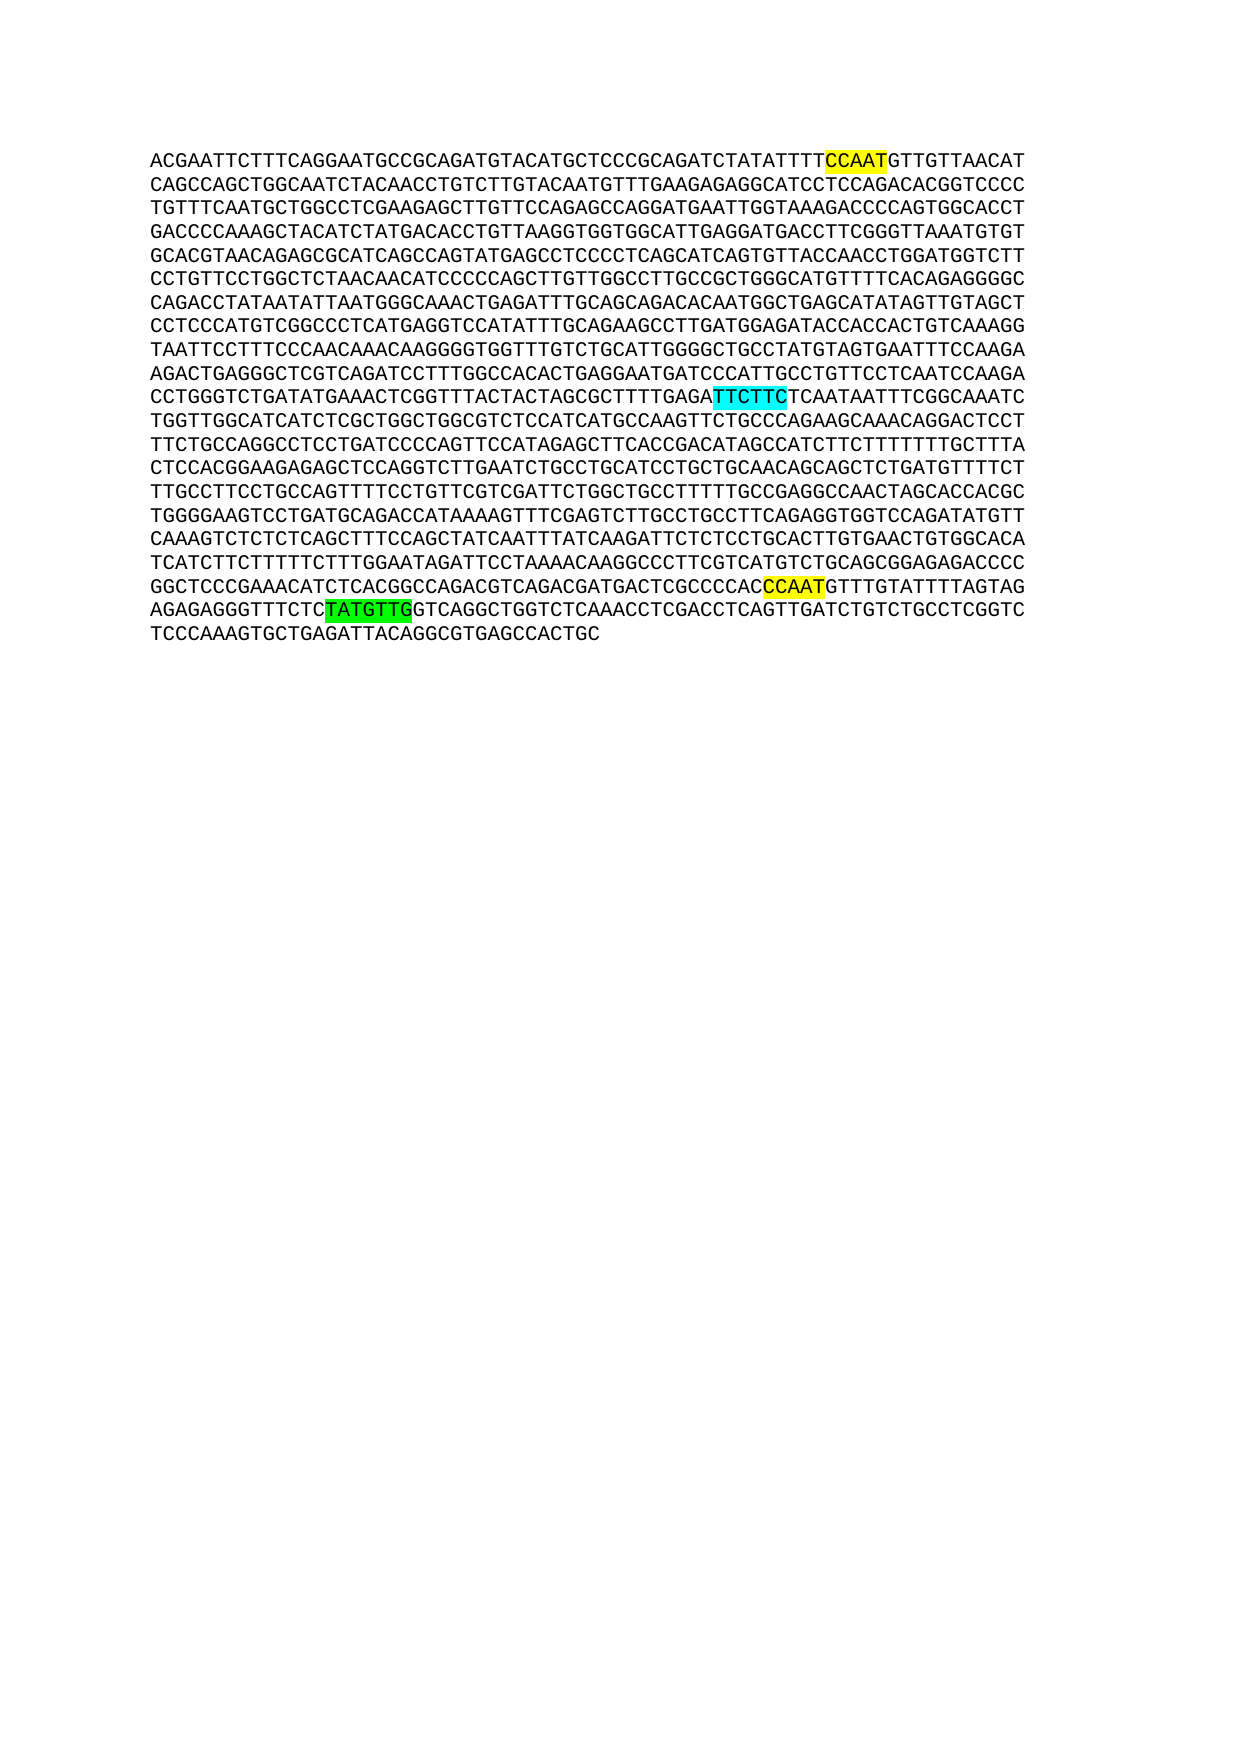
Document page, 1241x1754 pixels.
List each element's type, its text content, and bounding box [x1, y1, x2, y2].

text CCTGTTCCTGGCTCTAACAACATCCCCCAGCTTGTTGGCCTTGCCGCTGGGCATGTTTTCACAGAGGGGC [150, 268, 1090, 292]
text TTCTGCCAGGCCTCCTGATCCCCAGTTCCATAGAGCTTCACCGACATAGCCATCTTCTTTTTTTGCTTTA [150, 434, 1090, 457]
text CCTGGGTCTGATATGAAACTCGGTTTACTACTAGCGCTTTTGAGATTCTTCTCAATAATTTCGGCAAATC [150, 386, 1090, 410]
text GGCTCCCGAAACATCTCACGGCCAGACGTCAGACGATGACTCGCCCCACCCAATGTTTGTATTTTAGTAG [150, 576, 1090, 599]
text CAGCCAGCTGGCAATCTACAACCTGTCTTGTACAATGTTTGAAGAGAGGCATCCTCCAGACACGGTCCCC [150, 174, 1090, 197]
text AGAGAGGGTTTCTCTATGTTGGTCAGGCTGGTCTCAAACCTCGACCTCAGTTGATCTGTCTGCCTCGGTC [150, 599, 1090, 623]
text CAGACCTATAATATTAATGGGCAAACTGAGATTTGCAGCAGACACAATGGCTGAGCATATAGTTGTAGCT [150, 292, 1090, 316]
text TAATTCCTTTCCCAACAAACAAGGGGTGGTTTGTCTGCATTGGGGCTGCCTATGTAGTGAATTTCCAAGA [150, 339, 1090, 363]
text TCATCTTCTTTTTCTTTGGAATAGATTCCTAAAACAAGGCCCTTCGTCATGTCTGCAGCGGAGAGACCCC [150, 552, 1090, 576]
text TGGTTGGCATCATCTCGCTGGCTGGCGTCTCCATCATGCCAAGTTCTGCCCAGAAGCAAACAGGACTCCT [150, 410, 1090, 434]
text TGTTTCAATGCTGGCCTCGAAGAGCTTGTTCCAGAGCCAGGATGAATTGGTAAAGACCCCAGTGGCACCT [150, 197, 1090, 221]
text CCTCCCATGTCGGCCCTCATGAGGTCCATATTTGCAGAAGCCTTGATGGAGATACCACCACTGTCAAAGG [150, 316, 1090, 339]
text CAAAGTCTCTCTCAGCTTTCCAGCTATCAATTTATCAAGATTCTCTCCTGCACTTGTGAACTGTGGCACA [150, 528, 1090, 552]
text ACGAATTCTTTCAGGAATGCCGCAGATGTACATGCTCCCGCAGATCTATATTTTCCAATGTTGTTAACAT [150, 150, 1090, 174]
text GACCCCAAAGCTACATCTATGACACCTGTTAAGGTGGTGGCATTGAGGATGACCTTCGGGTTAAATGTGT [150, 221, 1090, 244]
text TGGGGAAGTCCTGATGCAGACCATAAAAGTTTCGAGTCTTGCCTGCCTTCAGAGGTGGTCCAGATATGTT [150, 505, 1090, 528]
text CTCCACGGAAGAGAGCTCCAGGTCTTGAATCTGCCTGCATCCTGCTGCAACAGCAGCTCTGATGTTTTCT [150, 457, 1090, 481]
text TCCCAAAGTGCTGAGATTACAGGCGTGAGCCACTGC [150, 623, 1090, 647]
text GCACGTAACAGAGCGCATCAGCCAGTATGAGCCTCCCCTCAGCATCAGTGTTACCAACCTGGATGGTCTT [150, 244, 1090, 268]
text TTGCCTTCCTGCCAGTTTTCCTGTTCGTCGATTCTGGCTGCCTTTTTGCCGAGGCCAACTAGCACCACGC [150, 481, 1090, 505]
text AGACTGAGGGCTCGTCAGATCCTTTGGCCACACTGAGGAATGATCCCATTGCCTGTTCCTCAATCCAAGA [150, 363, 1090, 386]
